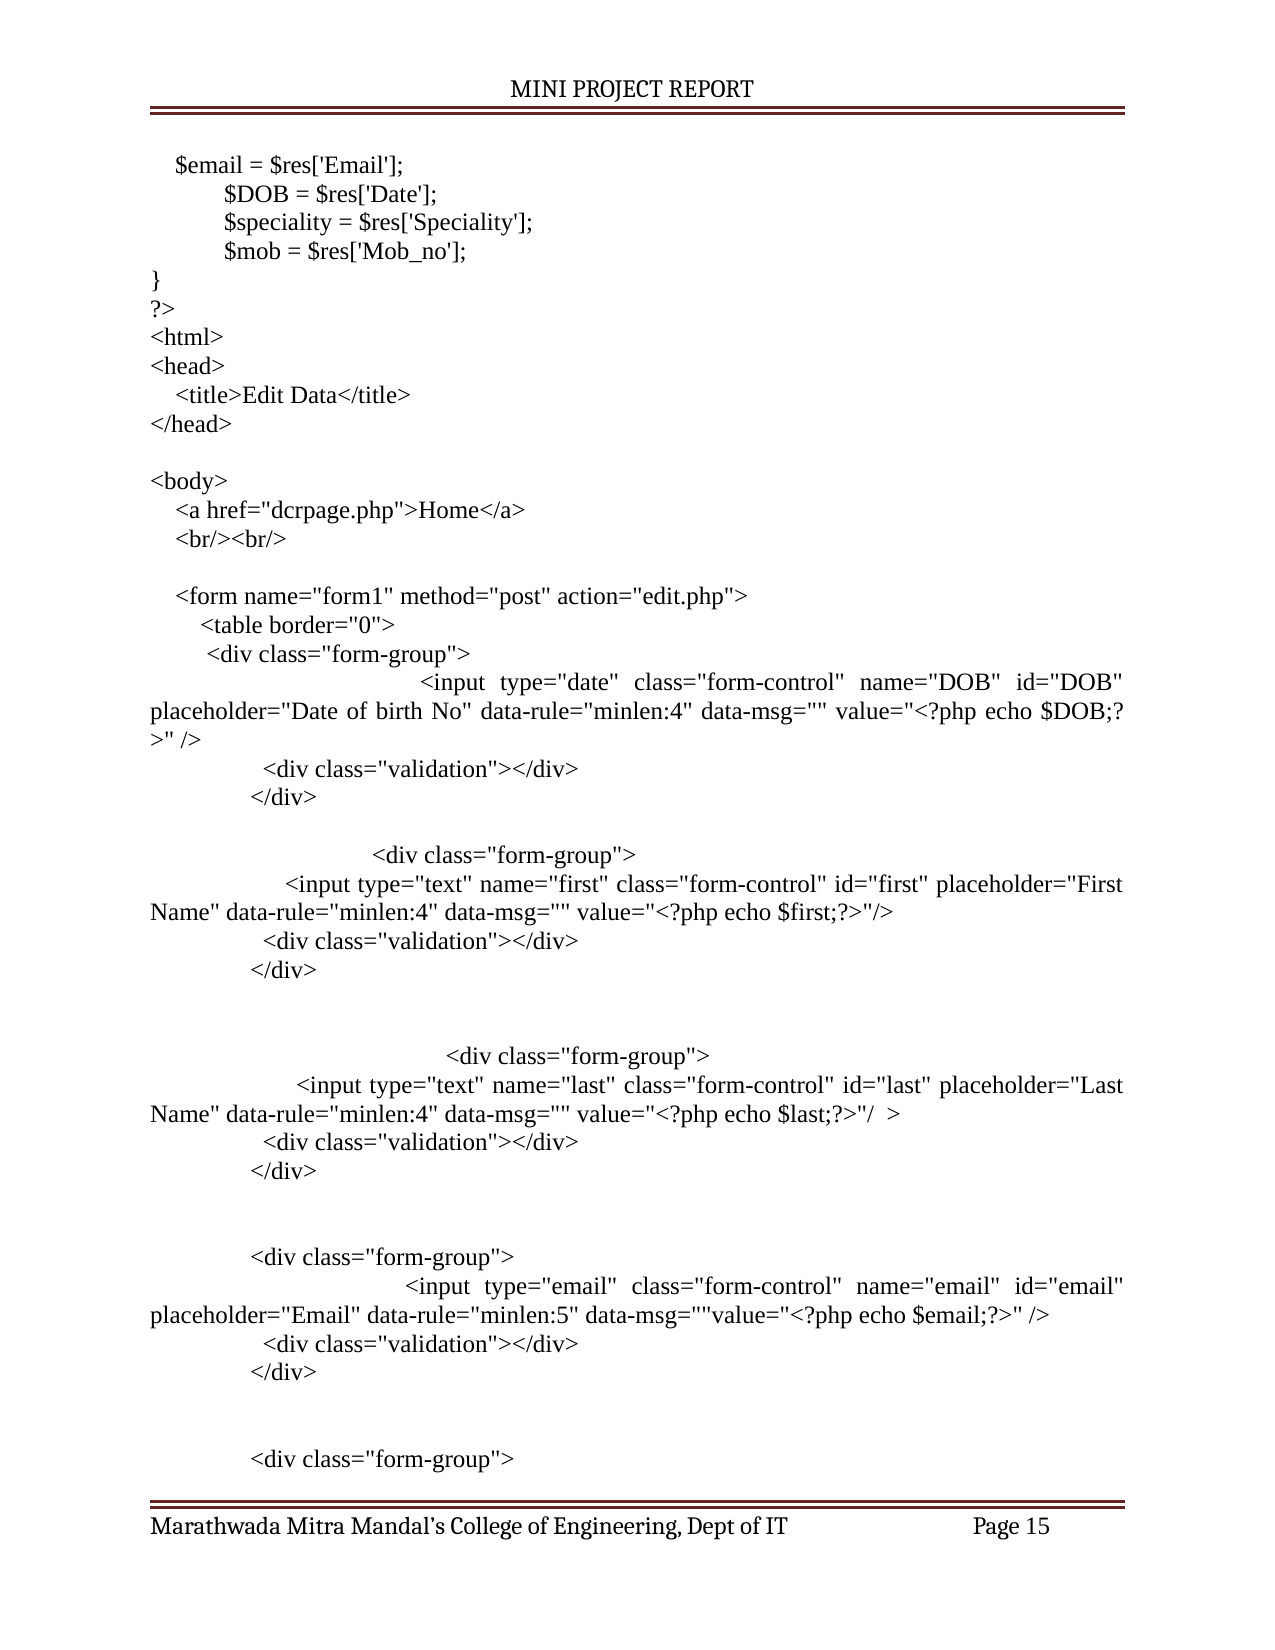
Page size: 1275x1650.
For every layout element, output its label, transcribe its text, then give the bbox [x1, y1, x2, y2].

text <div class="form-group"> [150, 1242, 1125, 1271]
text <a href="dcrpage.php">Home</a> [150, 495, 1125, 524]
text <br/><br/> [150, 524, 1125, 552]
text <html> [150, 322, 1125, 351]
text <input type="email" class="form-control" name="email" id="email" placeholder="Email" data-rule="minlen:5" data-msg=""value="<?php echo $email;?>" /> [150, 1271, 1125, 1329]
text <body> [150, 466, 1125, 495]
text </head> [150, 409, 1125, 437]
text <div class="form-group"> [150, 1041, 1125, 1070]
text ?> [150, 294, 1125, 322]
text <head> [150, 351, 1125, 380]
text <div class="form-group"> [150, 639, 1125, 667]
text <div class="validation"></div> [150, 754, 1125, 782]
text <div class="validation"></div> [150, 1329, 1125, 1357]
text <div class="form-group"> [150, 1444, 1125, 1472]
text <input type="date" class="form-control" name="DOB" id="DOB" placeholder="Date of birth No" data-rule="minlen:4" data-msg="" value="<?php echo $DOB;?>" /> [150, 667, 1125, 754]
text </div> [150, 1156, 1125, 1185]
text </div> [150, 782, 1125, 811]
text $DOB = $res['Date']; [150, 179, 1125, 207]
text <title>Edit Data</title> [150, 380, 1125, 409]
text <input type="text" name="first" class="form-control" id="first" placeholder="First Name" data-rule="minlen:4" data-msg="" value="<?php echo $first;?>"/> [150, 869, 1125, 926]
text <div class="validation"></div> [150, 926, 1125, 955]
text $email = $res['Email']; [150, 150, 1125, 179]
text <form name="form1" method="post" action="edit.php"> [150, 581, 1125, 610]
text <table border="0"> [150, 610, 1125, 639]
text $mob = $res['Mob_no']; [150, 236, 1125, 265]
text <input type="text" name="last" class="form-control" id="last" placeholder="Last Name" data-rule="minlen:4" data-msg="" value="<?php echo $last;?>"/ > [150, 1070, 1125, 1127]
text } [150, 265, 1125, 294]
text </div> [150, 1357, 1125, 1386]
text $speciality = $res['Speciality']; [150, 207, 1125, 236]
text <div class="form-group"> [150, 840, 1125, 869]
text </div> [150, 955, 1125, 984]
text <div class="validation"></div> [150, 1127, 1125, 1156]
